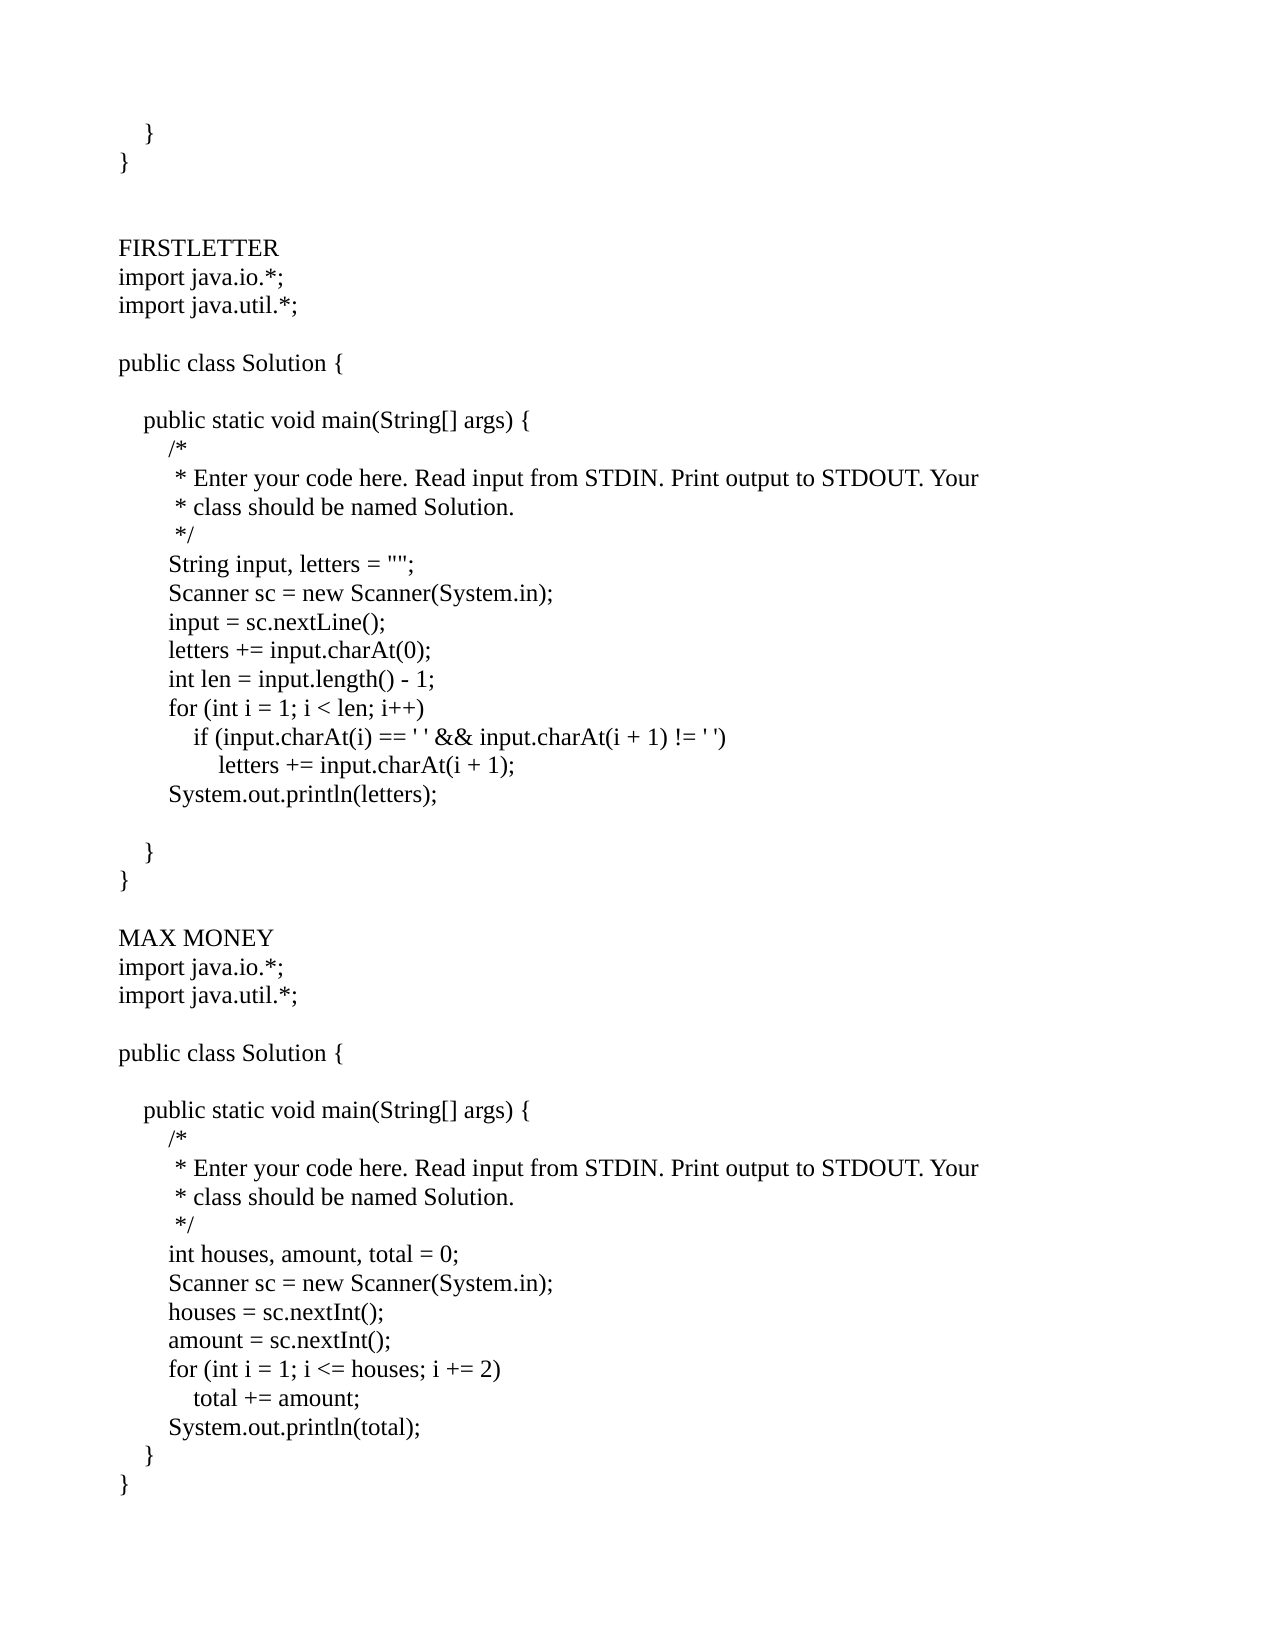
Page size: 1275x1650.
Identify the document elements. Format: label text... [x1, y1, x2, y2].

text System.out.println(letters); [118, 779, 1157, 808]
text Scanner sc = new Scanner(System.in); [118, 578, 1157, 607]
text */ [118, 521, 1157, 549]
text */ [118, 1211, 1157, 1239]
text /* [118, 1124, 1157, 1153]
text int len = input.length() - 1; [118, 664, 1157, 693]
text houses = sc.nextInt(); [118, 1297, 1157, 1326]
text import java.io.*; [118, 262, 1157, 291]
text int houses, amount, total = 0; [118, 1239, 1157, 1268]
text public class Solution { [118, 348, 1157, 377]
text public static void main(String[] args) { [118, 406, 1157, 434]
text import java.util.*; [118, 981, 1157, 1009]
text FIRSTLETTER [118, 233, 1157, 262]
text amount = sc.nextInt(); [118, 1326, 1157, 1354]
text String input, letters = ""; [118, 549, 1157, 578]
text import java.util.*; [118, 291, 1157, 319]
text if (input.charAt(i) == ' ' && input.charAt(i + 1) != ' ') [118, 722, 1157, 751]
text Scanner sc = new Scanner(System.in); [118, 1268, 1157, 1297]
text * Enter your code here. Read input from STDIN. Print output to STDOUT. Your [118, 1153, 1157, 1182]
text total += amount; [118, 1383, 1157, 1412]
text } [118, 866, 1157, 894]
text * class should be named Solution. [118, 1182, 1157, 1211]
text * class should be named Solution. [118, 492, 1157, 521]
text } [118, 837, 1157, 866]
text * Enter your code here. Read input from STDIN. Print output to STDOUT. Your [118, 463, 1157, 492]
text MAX MONEY [118, 923, 1157, 952]
text letters += input.charAt(i + 1); [118, 751, 1157, 779]
text } [118, 1469, 1157, 1498]
text input = sc.nextLine(); [118, 607, 1157, 636]
text } [118, 1441, 1157, 1469]
text for (int i = 1; i < len; i++) [118, 693, 1157, 722]
text System.out.println(total); [118, 1412, 1157, 1441]
text } [118, 147, 1157, 176]
text import java.io.*; [118, 952, 1157, 981]
text /* [118, 434, 1157, 463]
text letters += input.charAt(0); [118, 636, 1157, 664]
text public class Solution { [118, 1038, 1157, 1067]
text public static void main(String[] args) { [118, 1096, 1157, 1124]
text } [118, 118, 1157, 147]
text for (int i = 1; i <= houses; i += 2) [118, 1354, 1157, 1383]
